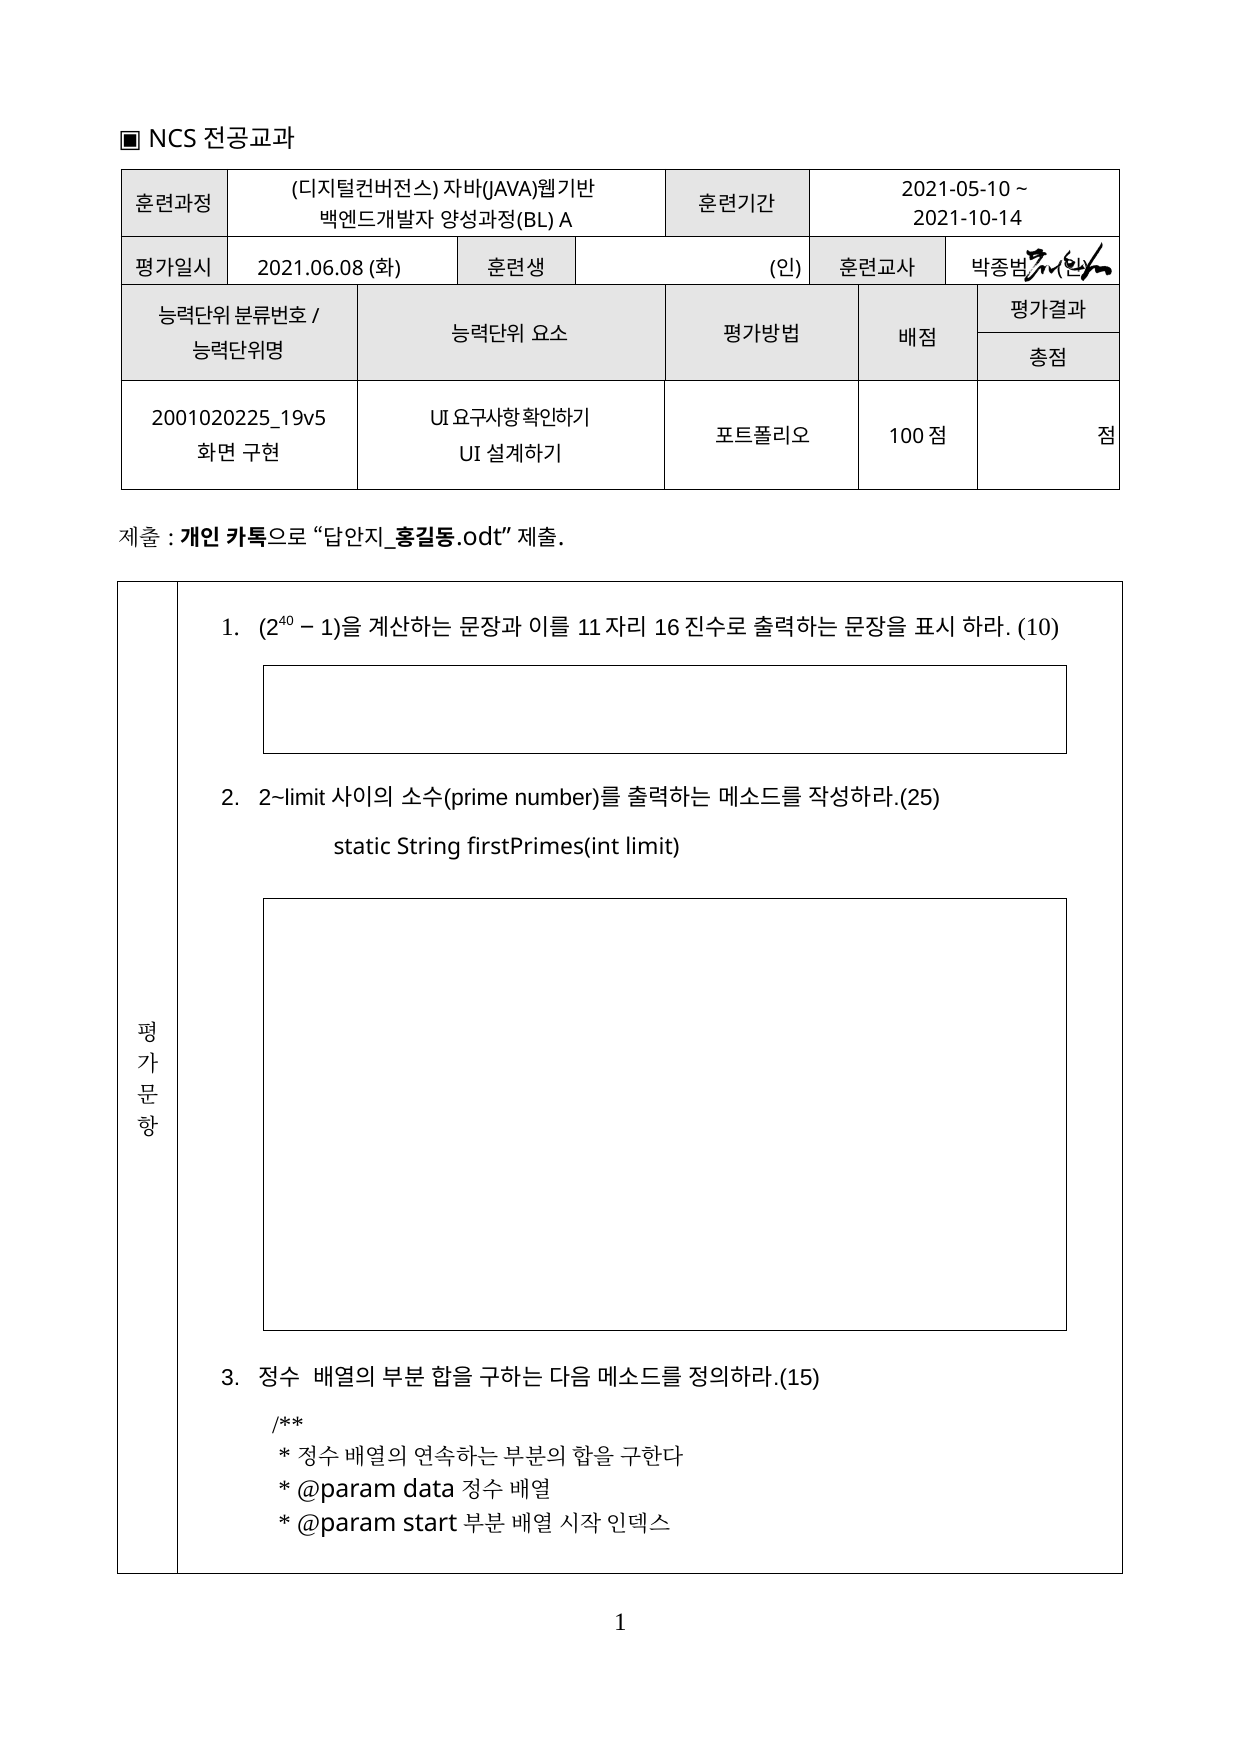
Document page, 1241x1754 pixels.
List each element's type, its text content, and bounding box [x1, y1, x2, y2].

table_cell 배점 [859, 285, 977, 380]
table_cell 2001020225_19v5 화면 구현 [122, 381, 357, 489]
table_cell 능력단위 분류번호 / 능력단위명 [122, 285, 357, 380]
table_cell UI 요구사항 확인하기 UI 설계하기 [358, 381, 664, 489]
table_header (디지털컨버전스) 자바(JAVA)웹기반 백엔드개발자 양성과정(BL) A [228, 170, 665, 236]
table_header 평 가 문 항 [118, 582, 177, 1573]
table_cell 훈련교사 [810, 237, 945, 284]
table_cell 점 [978, 381, 1119, 489]
table_cell 능력단위 요소 [358, 285, 665, 380]
text 제출 : 개인 카톡으로 “답안지_홍길동.odt” 제출. [118, 518, 1122, 552]
table_header 2021-05-10 ~ 2021-10-14 [810, 170, 1119, 236]
text ▣ NCS 전공교과 [118, 118, 1122, 154]
picture [1022, 239, 1115, 285]
table_cell (인) [576, 237, 809, 284]
table_cell 평가방법 [666, 285, 858, 380]
table_cell 총점 [978, 333, 1119, 380]
table_cell 평가결과 [978, 285, 1119, 332]
table_cell 훈련생 [458, 237, 575, 284]
table_header 훈련기간 [666, 170, 809, 236]
table_header (240 − 1)을 계산하는 문장과 이를 11자리 16진수로 출력하는 문장을 표시 하라. (10) 2~limit 사이의 소수(prime number)를 출력하는 메소드를 작성하라.(25) static String firstPrimes(int limit) 정수 배열의 부분 합을 구하는 다음 메소드를 정의하라.(15) /** * 정수 배열의 연속하는 부분의 합을 구한다 * @param data 정수 배열 * @param start 부분 배열 시작 인덱스 [178, 582, 1122, 1573]
table_cell 박종범 (인) [946, 237, 1119, 284]
table_cell 100점 [859, 381, 977, 489]
table_header 훈련과정 [122, 170, 227, 236]
table_cell 2021.06.08 (화) [228, 237, 457, 284]
table_cell 평가일시 [122, 237, 227, 284]
table_cell 포트폴리오 [665, 381, 858, 489]
